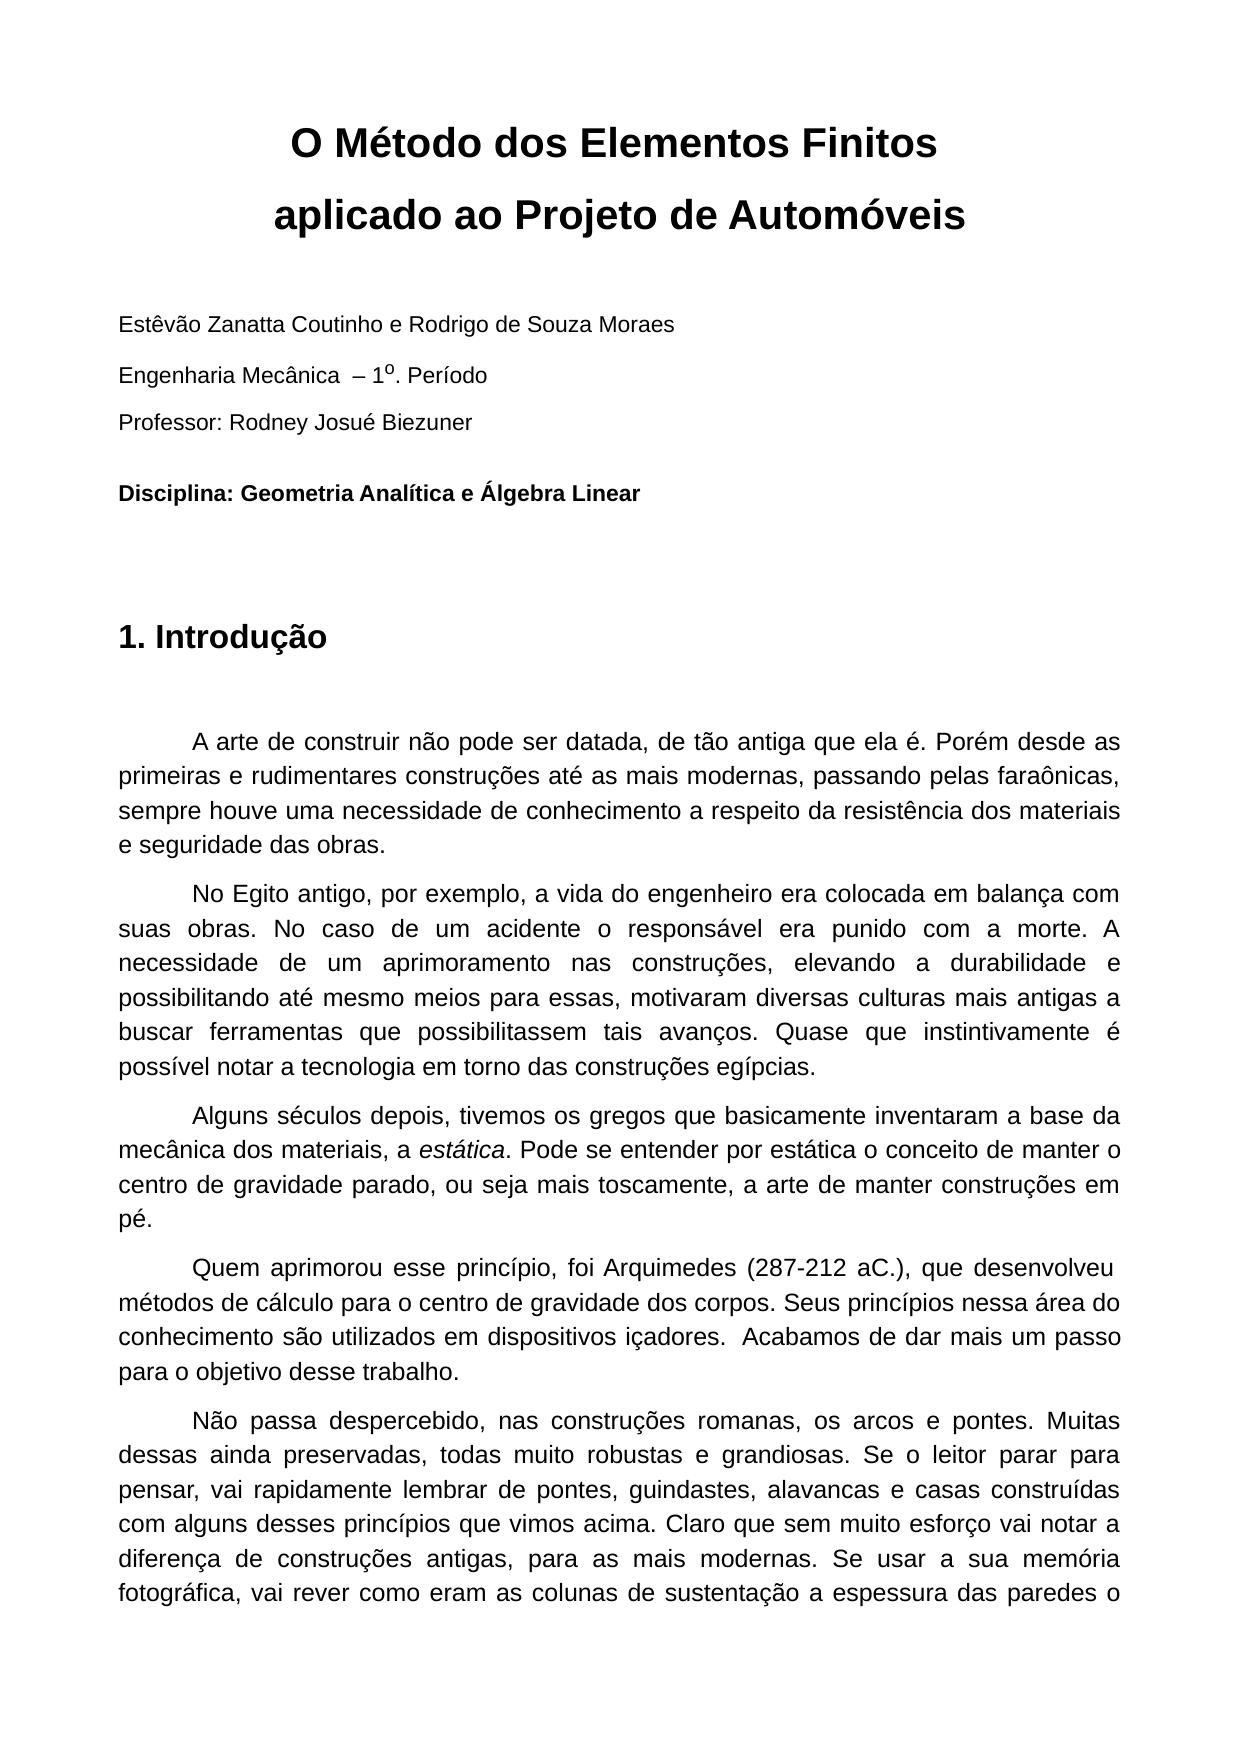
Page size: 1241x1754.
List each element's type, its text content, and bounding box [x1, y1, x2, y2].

text Alguns séculos depois, tivemos os gregos que basicamente inventaram a base da mecânica dos materiais, a estática. Pode se entender por estática o conceito de manter o centro de gravidade parado, ou seja mais toscamente, a arte de manter construções em pé. [118, 1101, 1122, 1233]
text 1. Introdução [118, 617, 1122, 656]
text Engenharia Mecânica – 1o. Período [118, 357, 1122, 388]
text A arte de construir não pode ser datada, de tão antiga que ela é. Porém desde as primeiras e rudimentares construções até as mais modernas, passando pelas faraônicas, sempre houve uma necessidade de conhecimento a respeito da resistência dos materiais e seguridade das obras. [118, 727, 1122, 859]
text Professor: Rodney Josué Biezuner [118, 409, 1122, 435]
text Estêvão Zanatta Coutinho e Rodrigo de Souza Moraes [118, 311, 1122, 338]
text O Método dos Elementos Finitos [118, 118, 1122, 166]
text Não passa despercebido, nas construções romanas, os arcos e pontes. Muitas dessas ainda preservadas, todas muito robustas e grandiosas. Se o leitor parar para pensar, vai rapidamente lembrar de pontes, guindastes, alavancas e casas construídas com alguns desses princípios que vimos acima. Claro que sem muito esforço vai notar a diferença de construções antigas, para as mais modernas. Se usar a sua memória fotográfica, vai rever como eram as colunas de sustentação a espessura das paredes o [118, 1406, 1122, 1607]
text Quem aprimorou esse princípio, foi Arquimedes (287-212 aC.), que desenvolveu métodos de cálculo para o centro de gravidade dos corpos. Seus princípios nessa área do conhecimento são utilizados em dispositivos içadores. Acabamos de dar mais um passo para o objetivo desse trabalho. [118, 1253, 1122, 1385]
subtitle Disciplina: Geometria Analítica e Álgebra Linear [118, 480, 1122, 506]
text aplicado ao Projeto de Automóveis [118, 190, 1122, 238]
text No Egito antigo, por exemplo, a vida do engenheiro era colocada em balança com suas obras. No caso de um acidente o responsável era punido com a morte. A necessidade de um aprimoramento nas construções, elevando a durabilidade e possibilitando até mesmo meios para essas, motivaram diversas culturas mais antigas a buscar ferramentas que possibilitassem tais avanços. Quase que instintivamente é possível notar a tecnologia em torno das construções egípcias. [118, 879, 1122, 1080]
